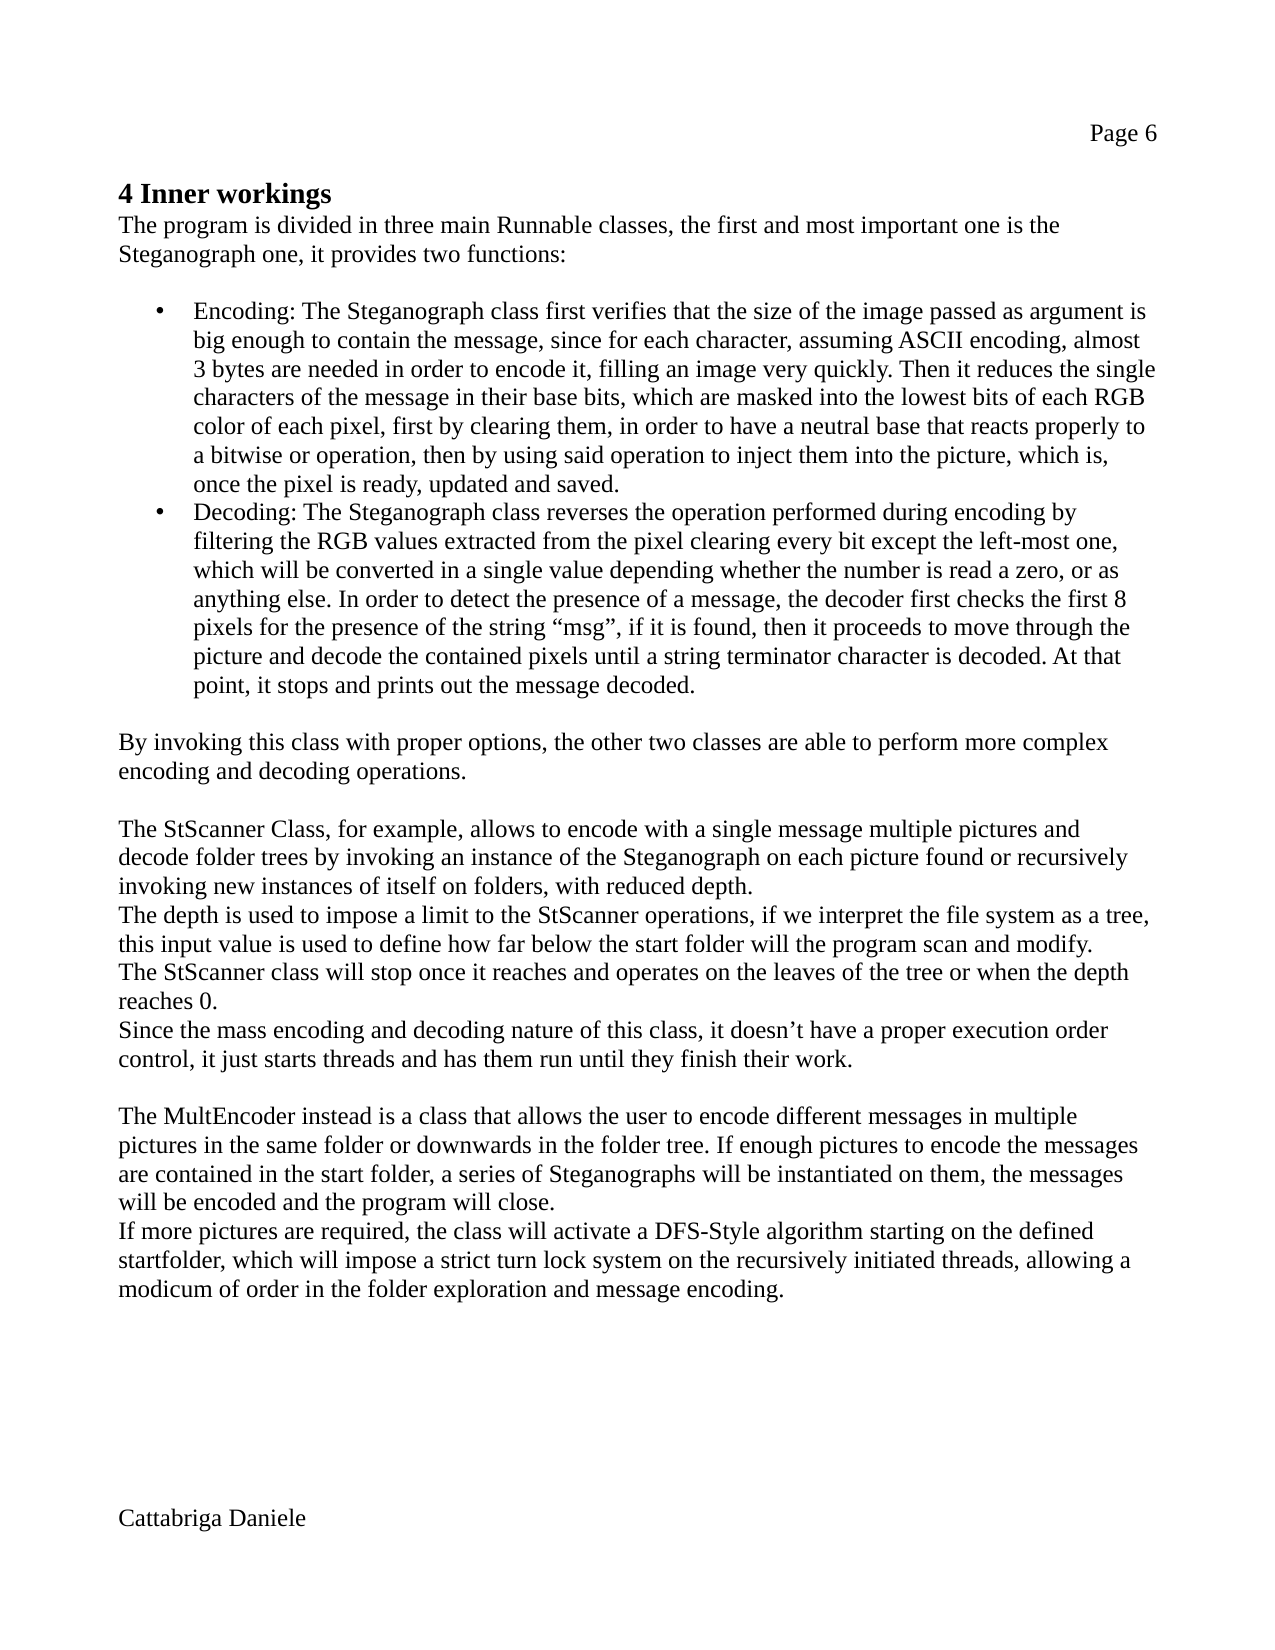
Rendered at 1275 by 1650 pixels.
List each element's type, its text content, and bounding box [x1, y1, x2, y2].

text The program is divided in three main Runnable classes, the first and most important one is the Steganograph one, it provides two functions: [118, 210, 1157, 267]
list Decoding: The Steganograph class reverses the operation performed during encoding by filtering the RGB values extracted from the pixel clearing every bit except the left-most one, which will be converted in a single value depending whether the number is read a zero, or as anything else. In order to detect the presence of a message, the decoder first checks the first 8 pixels for the presence of the string “msg”, if it is found, then it proceeds to move through the picture and decode the contained pixels until a string terminator character is decoded. At that point, it stops and prints out the message decoded. [156, 497, 1157, 699]
list Encoding: The Steganograph class first verifies that the size of the image passed as argument is big enough to contain the message, since for each character, assuming ASCII encoding, almost 3 bytes are needed in order to encode it, filling an image very quickly. Then it reduces the single characters of the message in their base bits, which are masked into the lowest bits of each RGB color of each pixel, first by clearing them, in order to have a neutral base that reacts properly to a bitwise or operation, then by using said operation to inject them into the picture, which is, once the pixel is ready, updated and saved. [156, 296, 1157, 497]
text The StScanner Class, for example, allows to encode with a single message multiple pictures and decode folder trees by invoking an instance of the Steganograph on each picture found or recursively invoking new instances of itself on folders, with reduced depth. [118, 814, 1157, 900]
text 4 Inner workings [118, 176, 1157, 210]
text The StScanner class will stop once it reaches and operates on the leaves of the tree or when the depth reaches 0. [118, 957, 1157, 1015]
text If more pictures are required, the class will activate a DFS-Style algorithm starting on the defined startfolder, which will impose a strict turn lock system on the recursively initiated threads, allowing a modicum of order in the folder exploration and message encoding. [118, 1216, 1157, 1302]
text Since the mass encoding and decoding nature of this class, it doesn’t have a proper execution order control, it just starts threads and has them run until they finish their work. [118, 1015, 1157, 1072]
text By invoking this class with proper options, the other two classes are able to perform more complex encoding and decoding operations. [118, 727, 1157, 785]
text The MultEncoder instead is a class that allows the user to encode different messages in multiple pictures in the same folder or downwards in the folder tree. If enough pictures to encode the messages are contained in the start folder, a series of Steganographs will be instantiated on them, the messages will be encoded and the program will close. [118, 1101, 1157, 1216]
text The depth is used to impose a limit to the StScanner operations, if we interpret the file system as a tree, this input value is used to define how far below the start folder will the program scan and modify. [118, 900, 1157, 957]
